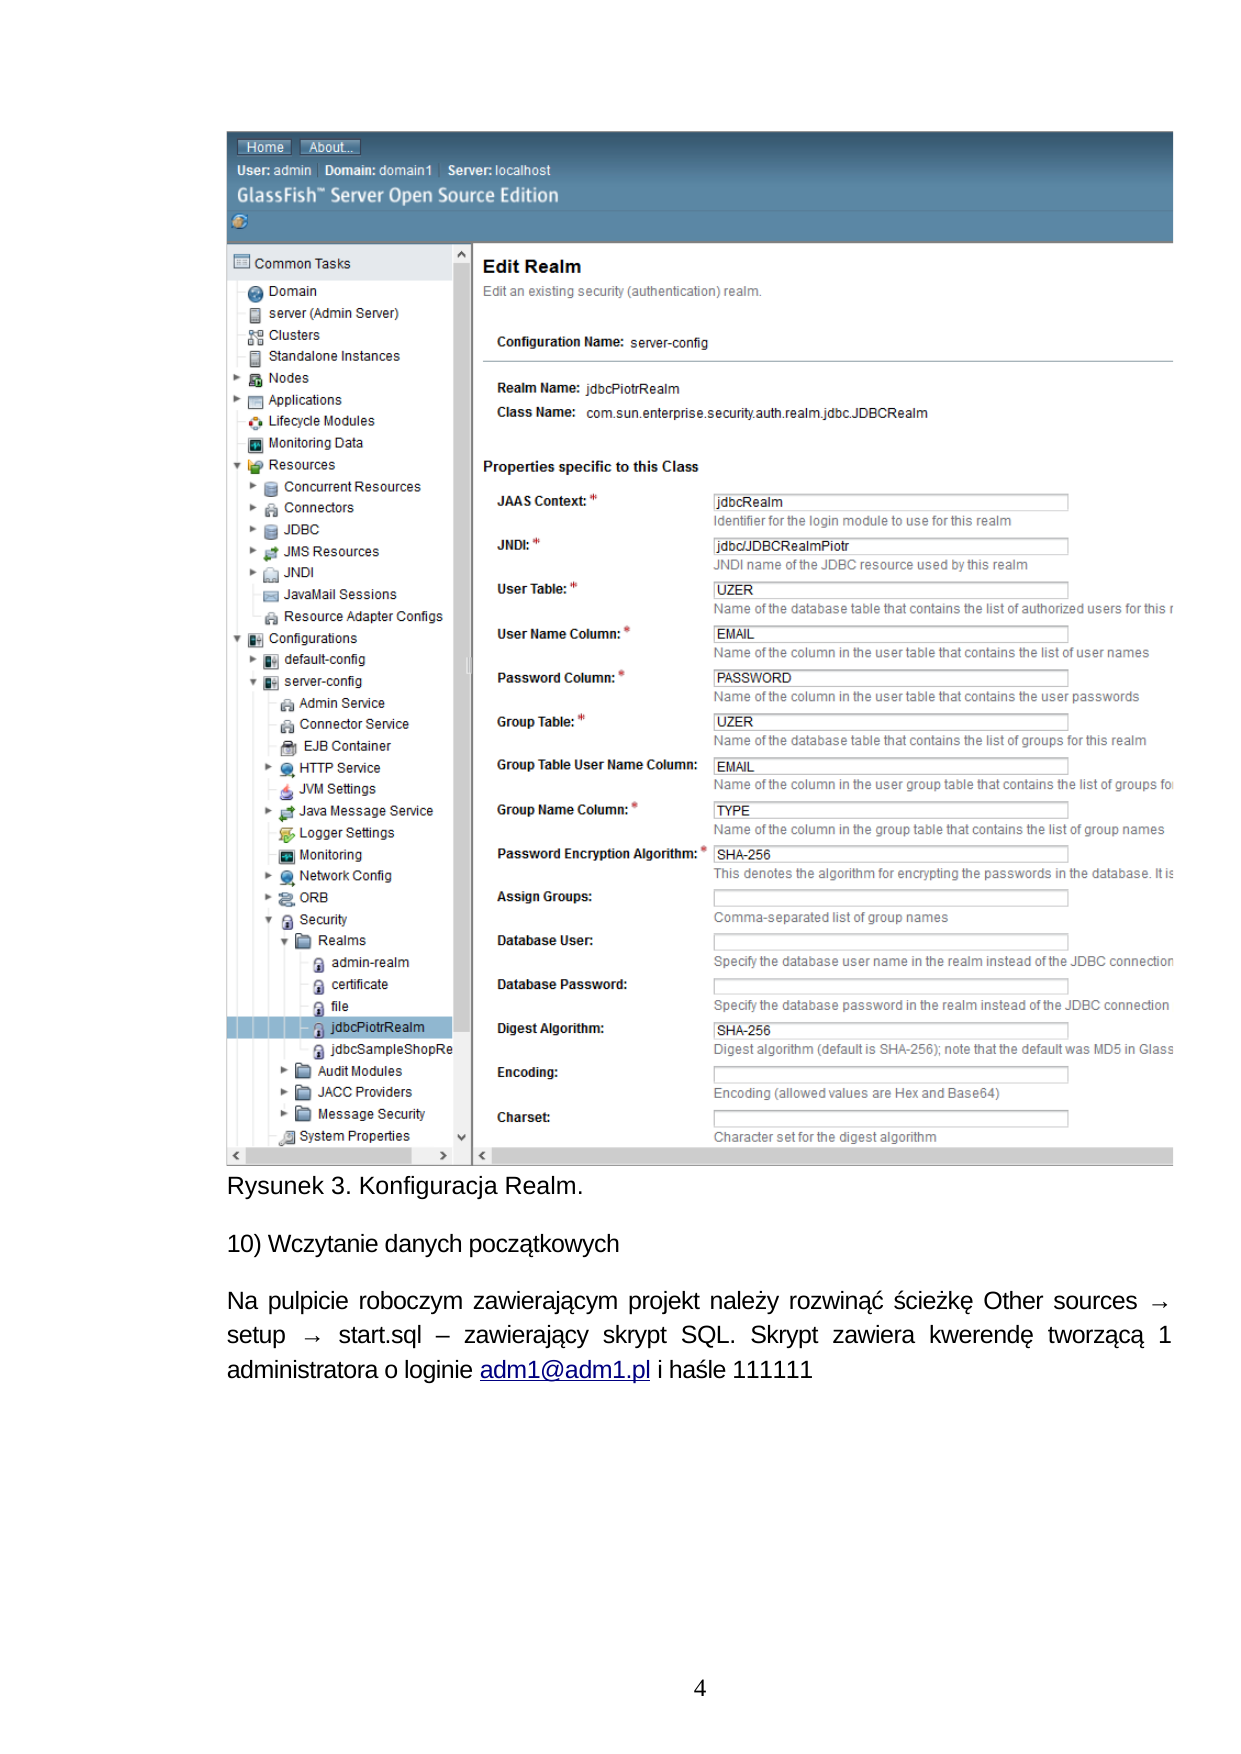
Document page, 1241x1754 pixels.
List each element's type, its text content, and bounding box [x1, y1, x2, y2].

text Rysunek 3. Konfiguracja Realm. [227, 1166, 1173, 1200]
picture [226, 130, 1174, 1166]
text 10) Wczytanie danych początkowych [227, 1228, 1173, 1257]
text Na pulpicie roboczym zawierającym projekt należy rozwinąć ścieżkę Other sources → setup → start.sql – zawierający skrypt SQL. Skrypt zawiera kwerendę tworzącą 1 administratora o loginie adm1@adm1.pl i haśle 111111 [227, 1286, 1173, 1384]
